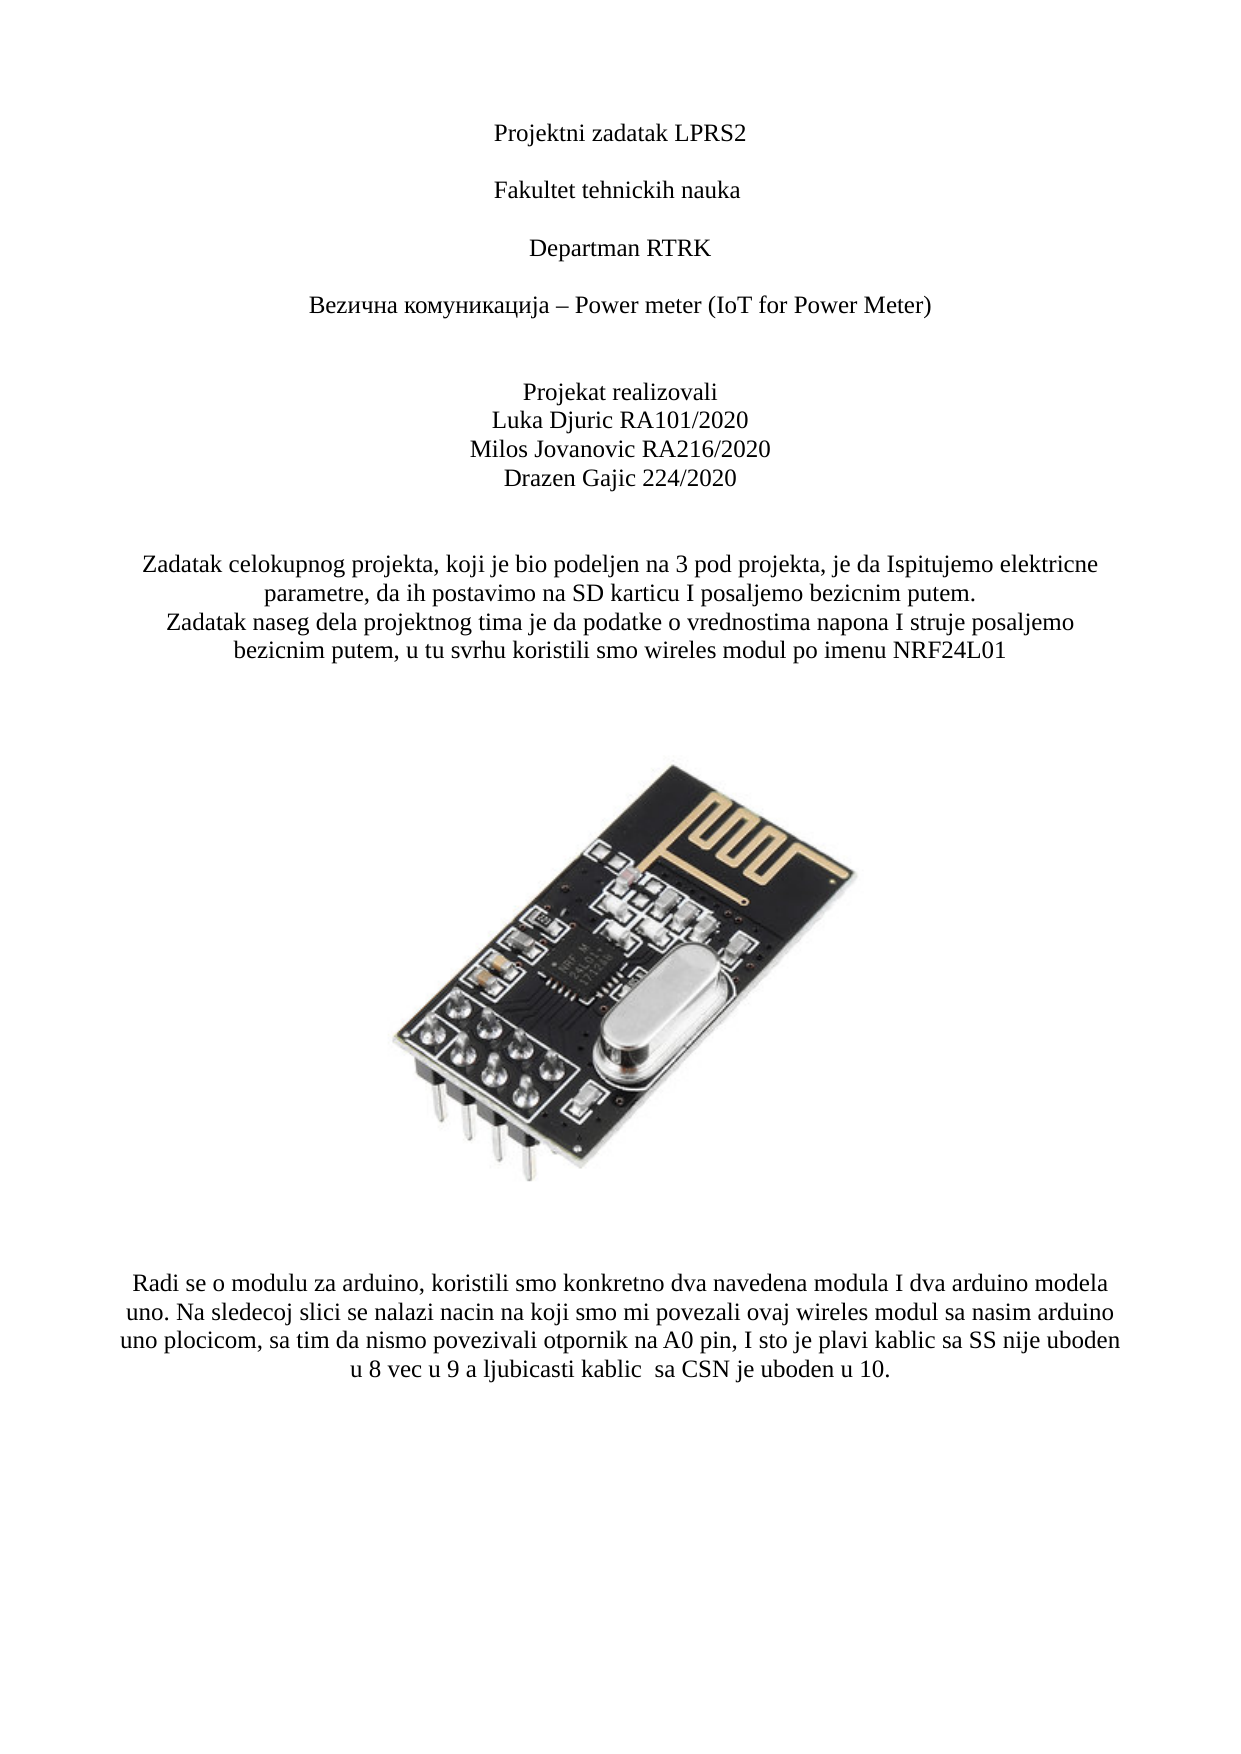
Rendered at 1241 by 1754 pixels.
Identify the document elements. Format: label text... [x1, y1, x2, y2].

text Milos Jovanovic RA216/2020 [118, 434, 1122, 463]
text Bezична комуникација – Power meter (IoT for Power Meter) [118, 291, 1122, 319]
text Departman RTRK [118, 233, 1122, 262]
text Projekat realizovali [118, 377, 1122, 406]
text Radi se o modulu za arduino, koristili smo konkretno dva navedena modula I dva arduino modela uno. Na sledecoj slici se nalazi nacin na koji smo mi povezali ovaj wireles modul sa nasim arduino uno plocicom, sa tim da nismo povezivali otpornik na A0 pin, I sto je plavi kablic sa SS nije uboden u 8 vec u 9 a ljubicasti kablic sa CSN je uboden u 10. [118, 1268, 1122, 1383]
text Fakultet tehnickih nauka [118, 176, 1122, 204]
text Projektni zadatak LPRS2 [118, 118, 1122, 147]
text Zadatak celokupnog projekta, koji je bio podeljen na 3 pod projekta, je da Ispitujemo elektricne parametre, da ih postavimo na SD karticu I posaljemo bezicnim putem. [118, 549, 1122, 607]
text Zadatak naseg dela projektnog tima je da podatke o vrednostima napona I struje posaljemo bezicnim putem, u tu svrhu koristili smo wireles modul po imenu NRF24L01 [118, 607, 1122, 664]
picture [338, 693, 903, 1258]
text Luka Djuric RA101/2020 [118, 406, 1122, 434]
text Drazen Gajic 224/2020 [118, 463, 1122, 492]
